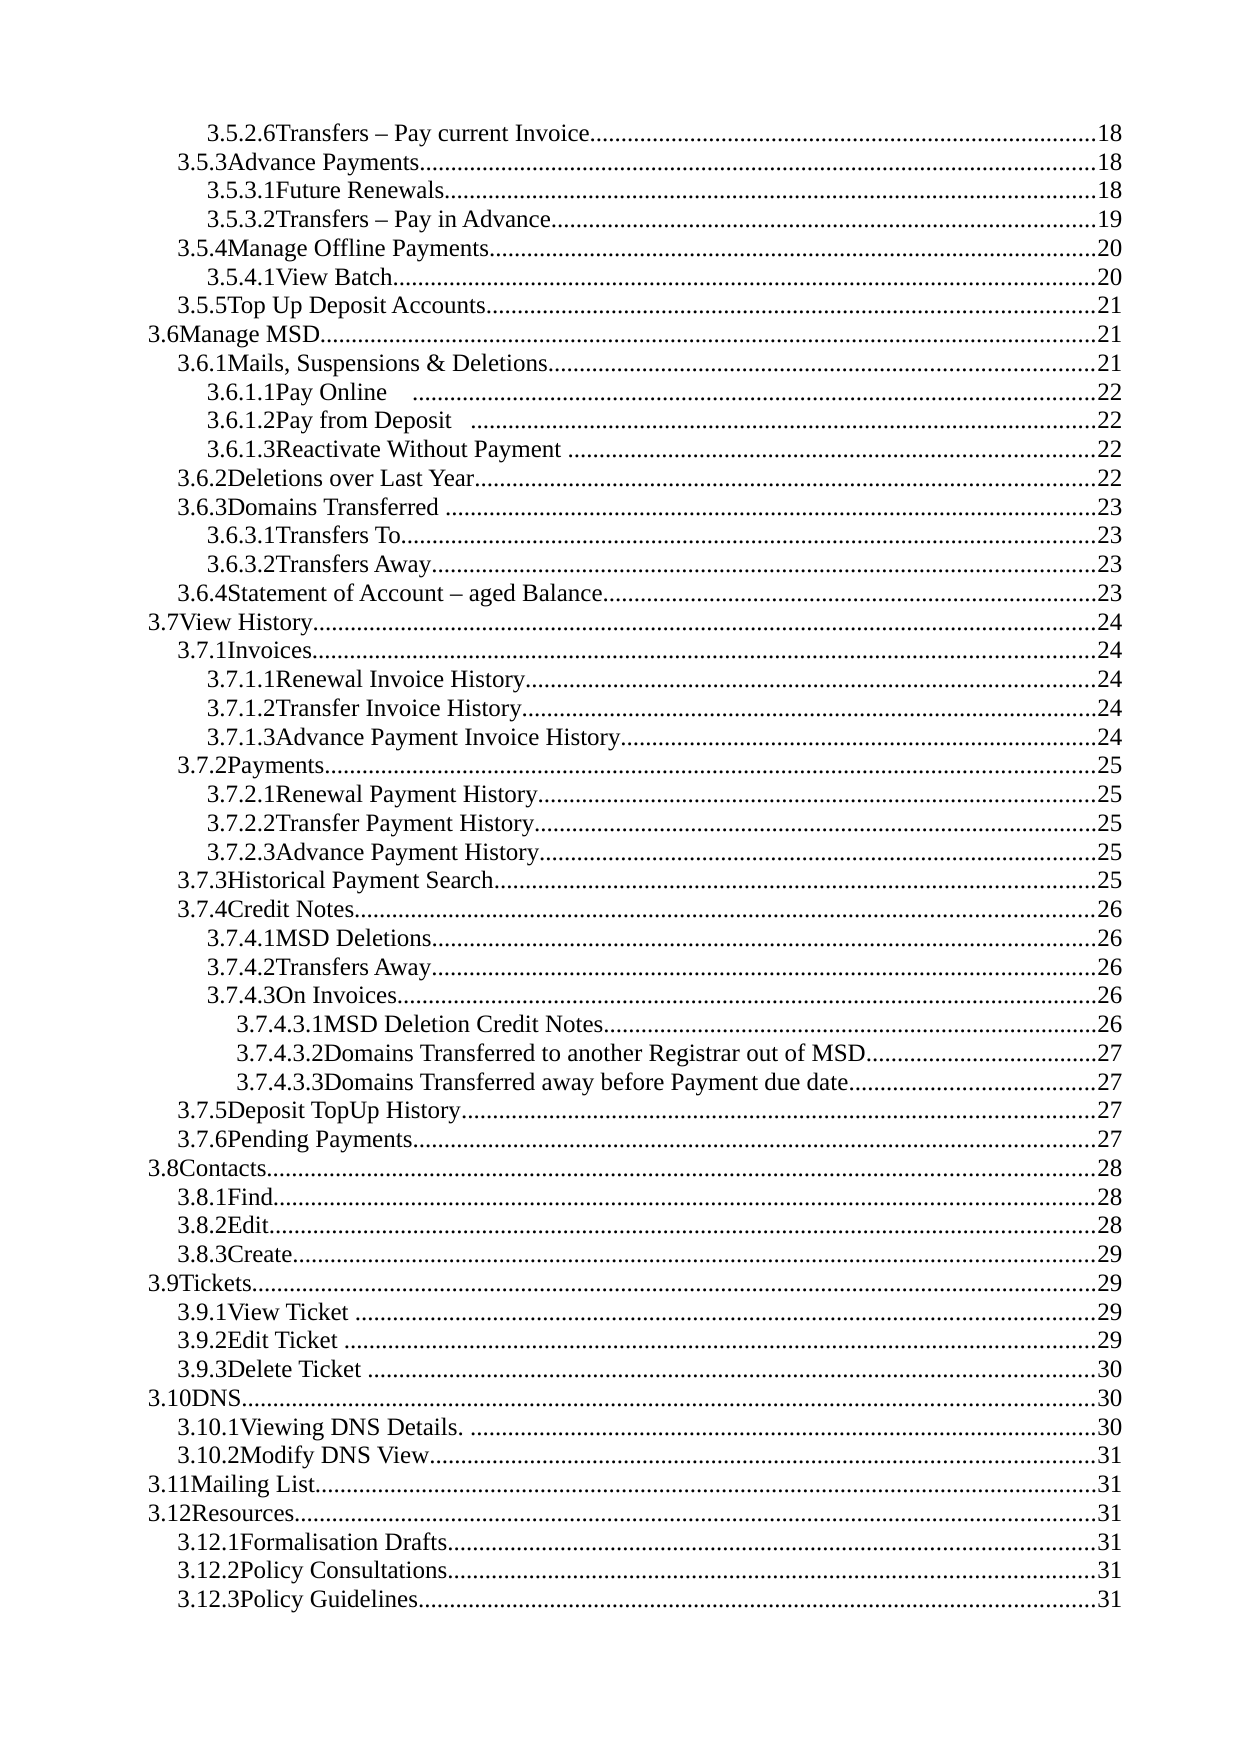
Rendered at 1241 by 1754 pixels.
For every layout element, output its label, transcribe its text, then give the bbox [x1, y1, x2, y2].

text 3.7.2Payments 25 [177, 751, 1122, 779]
text 3.7.5Deposit TopUp History 27 [177, 1096, 1122, 1124]
text 3.6.3.1Transfers To 23 [207, 521, 1122, 549]
text 3.12.2Policy Consultations 31 [177, 1556, 1122, 1584]
text 3.5.3.1Future Renewals 18 [207, 176, 1122, 204]
text 3.7View History 24 [148, 607, 1122, 636]
text 3.8.2Edit 28 [177, 1211, 1122, 1239]
text 3.6Manage MSD 21 [148, 319, 1122, 348]
text 3.7.3Historical Payment Search 25 [177, 866, 1122, 894]
text 3.9.2Edit Ticket 29 [177, 1326, 1122, 1354]
text 3.6.3.2Transfers Away 23 [207, 549, 1122, 578]
text 3.9Tickets 29 [148, 1268, 1122, 1297]
text 3.7.2.1Renewal Payment History 25 [207, 779, 1122, 808]
text 3.7.4.2Transfers Away 26 [207, 952, 1122, 981]
text 3.9.3Delete Ticket 30 [177, 1354, 1122, 1383]
text 3.7.1.2Transfer Invoice History 24 [207, 693, 1122, 722]
text 3.6.3Domains Transferred 23 [177, 492, 1122, 521]
text 3.7.1.1Renewal Invoice History 24 [207, 664, 1122, 693]
text 3.7.6Pending Payments 27 [177, 1124, 1122, 1153]
text 3.6.2Deletions over Last Year 22 [177, 463, 1122, 492]
text 3.8Contacts 28 [148, 1153, 1122, 1182]
text 3.5.3Advance Payments 18 [177, 147, 1122, 176]
text 3.7.1Invoices 24 [177, 636, 1122, 664]
text 3.6.1Mails, Suspensions & Deletions 21 [177, 348, 1122, 377]
text 3.7.4.1MSD Deletions 26 [207, 923, 1122, 952]
text 3.5.3.2Transfers – Pay in Advance 19 [207, 204, 1122, 233]
text 3.7.4.3.2Domains Transferred to another Registrar out of MSD 27 [236, 1038, 1122, 1067]
text 3.6.1.2Pay from Deposit 22 [207, 406, 1122, 434]
text 3.12Resources 31 [148, 1498, 1122, 1527]
text 3.8.3Create 29 [177, 1239, 1122, 1268]
text 3.7.2.2Transfer Payment History 25 [207, 808, 1122, 837]
text 3.7.2.3Advance Payment History 25 [207, 837, 1122, 866]
text 3.6.1.1Pay Online 22 [207, 377, 1122, 406]
text 3.7.4.3.1MSD Deletion Credit Notes 26 [236, 1009, 1122, 1038]
text 3.12.3Policy Guidelines 31 [177, 1584, 1122, 1613]
text 3.10.2Modify DNS View 31 [177, 1441, 1122, 1469]
text 3.5.5Top Up Deposit Accounts 21 [177, 291, 1122, 319]
text 3.10DNS 30 [148, 1383, 1122, 1412]
text 3.12.1Formalisation Drafts 31 [177, 1527, 1122, 1556]
text 3.6.4Statement of Account – aged Balance 23 [177, 578, 1122, 607]
text 3.7.1.3Advance Payment Invoice History 24 [207, 722, 1122, 751]
text 3.6.1.3Reactivate Without Payment 22 [207, 434, 1122, 463]
text 3.5.2.6Transfers – Pay current Invoice 18 [207, 118, 1122, 147]
text 3.7.4.3.3Domains Transferred away before Payment due date 27 [236, 1067, 1122, 1096]
text 3.5.4.1View Batch 20 [207, 262, 1122, 291]
text 3.11Mailing List 31 [148, 1469, 1122, 1498]
text 3.8.1Find 28 [177, 1182, 1122, 1211]
text 3.7.4.3On Invoices 26 [207, 981, 1122, 1009]
text 3.5.4Manage Offline Payments 20 [177, 233, 1122, 262]
text 3.7.4Credit Notes 26 [177, 894, 1122, 923]
text 3.10.1Viewing DNS Details. 30 [177, 1412, 1122, 1441]
text 3.9.1View Ticket 29 [177, 1297, 1122, 1326]
